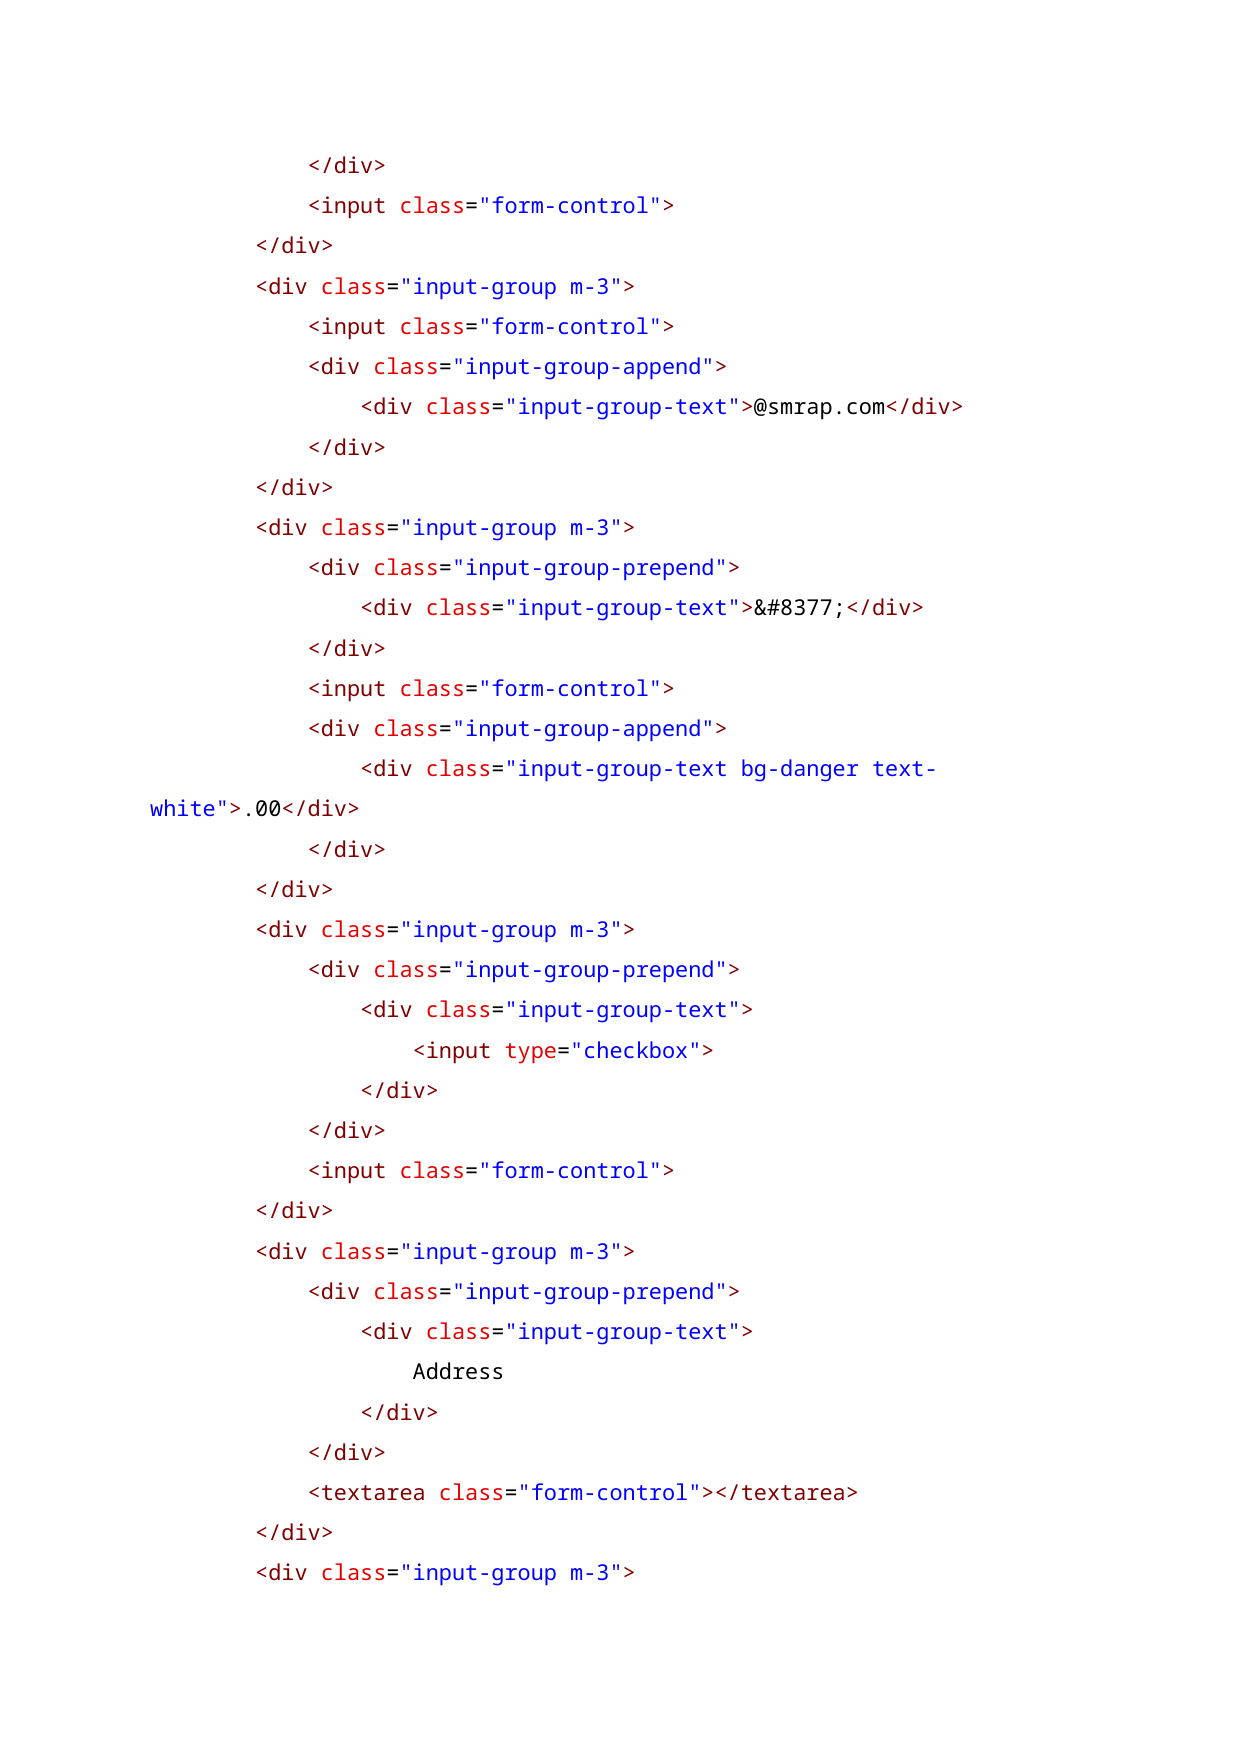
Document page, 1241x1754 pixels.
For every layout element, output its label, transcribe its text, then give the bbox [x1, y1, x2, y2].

text <div class="input-group-text">@smrap.com</div> [150, 391, 1090, 421]
text <div class="input-group-prepend"> [150, 954, 1090, 984]
text <input type="checkbox"> [150, 1034, 1090, 1064]
text <div class="input-group-text"> [150, 1316, 1090, 1346]
text <div class="input-group-append"> [150, 351, 1090, 381]
text </div> [150, 1437, 1090, 1466]
text <input class="form-control"> [150, 190, 1090, 220]
text <div class="input-group m-3"> [150, 1236, 1090, 1265]
text <div class="input-group m-3"> [150, 512, 1090, 542]
text <div class="input-group-append"> [150, 713, 1090, 743]
text </div> [150, 472, 1090, 501]
text Address [150, 1356, 1090, 1386]
text <input class="form-control"> [150, 311, 1090, 341]
text <div class="input-group m-3"> [150, 271, 1090, 300]
text </div> [150, 632, 1090, 662]
text </div> [150, 150, 1090, 180]
text </div> [150, 1396, 1090, 1426]
text <div class="input-group-text"> [150, 994, 1090, 1024]
text <input class="form-control"> [150, 673, 1090, 702]
text </div> [150, 1195, 1090, 1225]
text <div class="input-group-text bg-danger text-white">.00</div> [150, 753, 1090, 823]
text <div class="input-group-text">&#8377;</div> [150, 592, 1090, 622]
text <input class="form-control"> [150, 1155, 1090, 1185]
text </div> [150, 1075, 1090, 1104]
text </div> [150, 431, 1090, 461]
text <div class="input-group-prepend"> [150, 552, 1090, 582]
text <div class="input-group-prepend"> [150, 1276, 1090, 1306]
text <div class="input-group m-3"> [150, 914, 1090, 944]
text <textarea class="form-control"></textarea> [150, 1477, 1090, 1507]
text </div> [150, 1115, 1090, 1145]
text </div> [150, 1517, 1090, 1547]
text </div> [150, 230, 1090, 260]
text </div> [150, 874, 1090, 903]
text </div> [150, 833, 1090, 863]
text <div class="input-group m-3"> [150, 1557, 1090, 1587]
